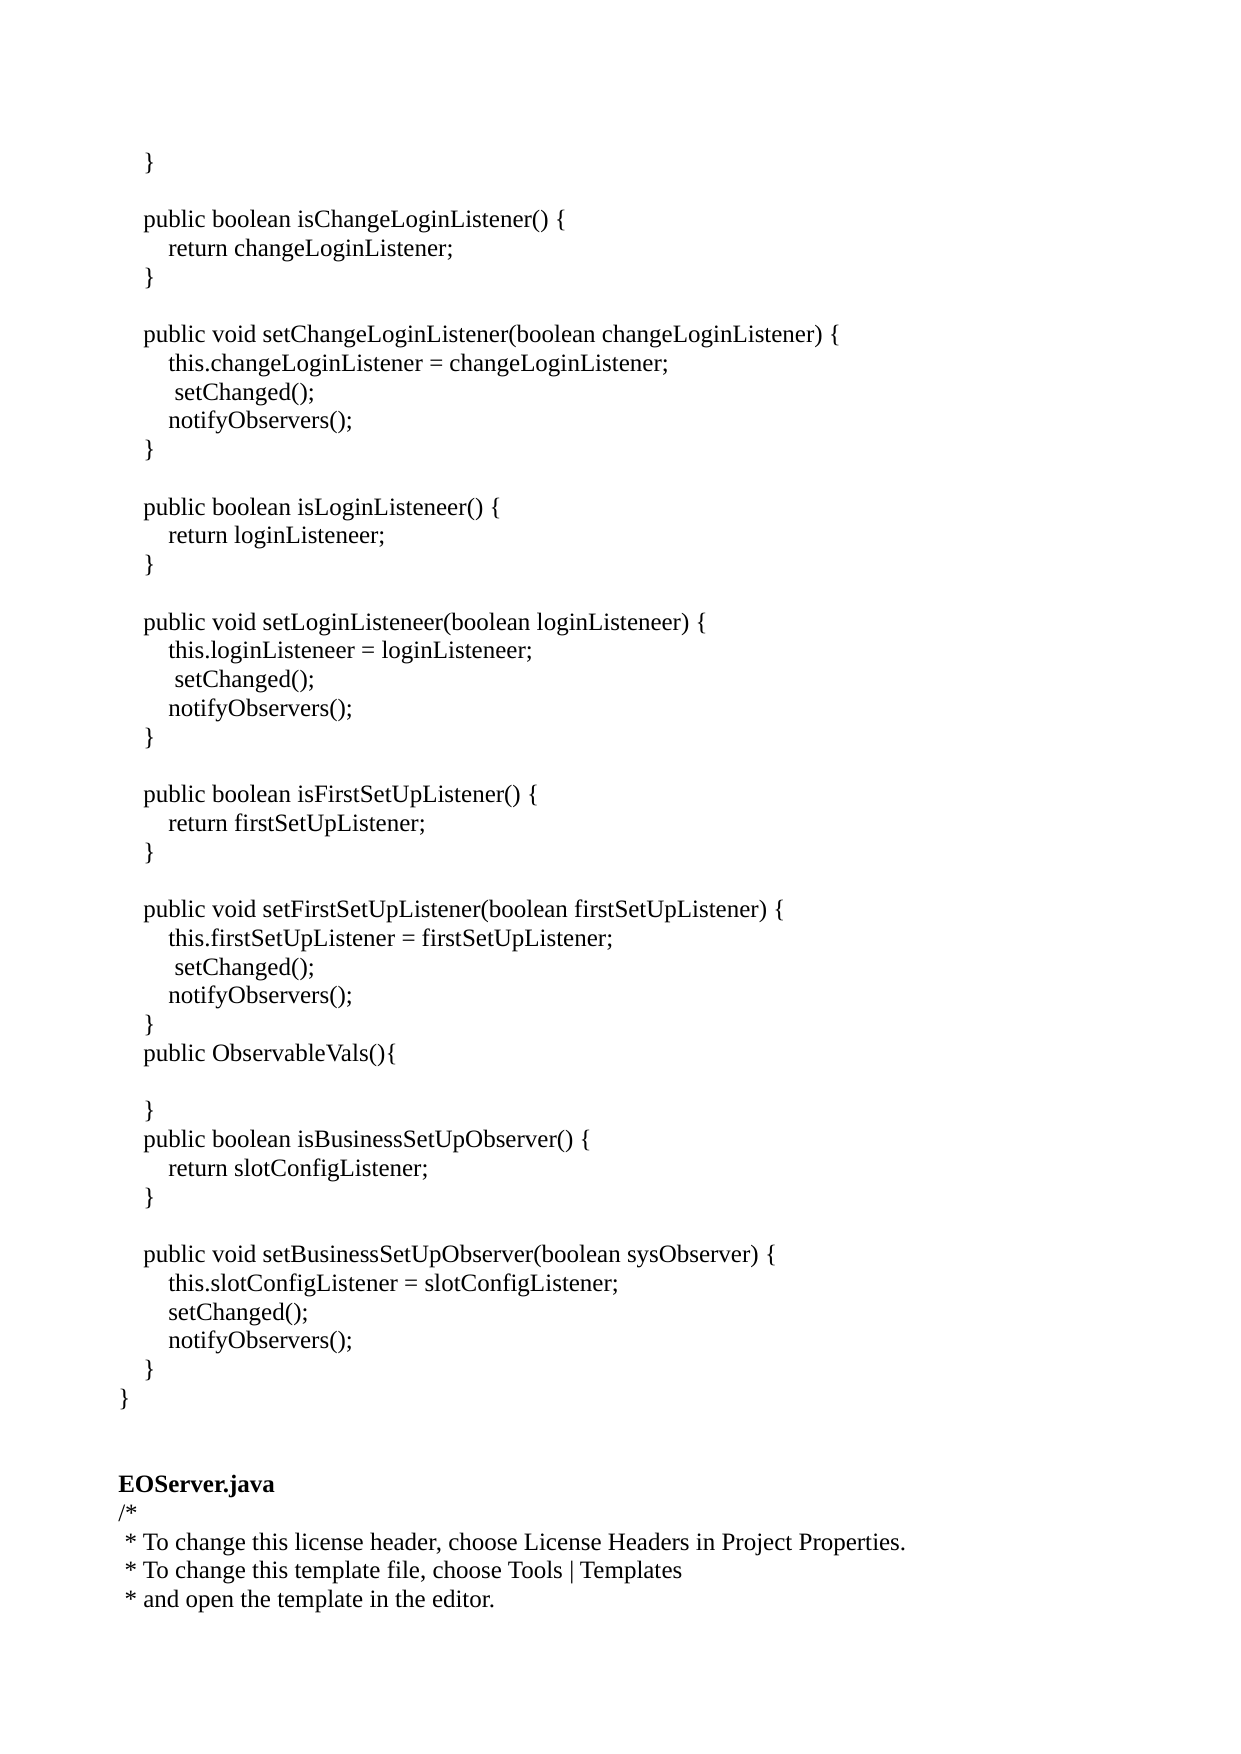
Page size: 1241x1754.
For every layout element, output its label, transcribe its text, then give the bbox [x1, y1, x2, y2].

text } [118, 262, 1122, 291]
text public void setLoginListeneer(boolean loginListeneer) { [118, 607, 1122, 636]
text * To change this template file, choose Tools | Templates [118, 1556, 1122, 1584]
text public boolean isBusinessSetUpObserver() { [118, 1124, 1122, 1153]
text return loginListeneer; [118, 521, 1122, 549]
text public void setChangeLoginListener(boolean changeLoginListener) { [118, 319, 1122, 348]
text } [118, 1383, 1122, 1412]
text } [118, 1009, 1122, 1038]
text } [118, 837, 1122, 866]
text setChanged(); [118, 377, 1122, 406]
text return slotConfigListener; [118, 1153, 1122, 1182]
text setChanged(); [118, 952, 1122, 981]
text public void setFirstSetUpListener(boolean firstSetUpListener) { [118, 894, 1122, 923]
text setChanged(); [118, 1297, 1122, 1326]
text notifyObservers(); [118, 693, 1122, 722]
text } [118, 1182, 1122, 1211]
text } [118, 1354, 1122, 1383]
text return firstSetUpListener; [118, 808, 1122, 837]
text public ObservableVals(){ [118, 1038, 1122, 1067]
text } [118, 147, 1122, 176]
text return changeLoginListener; [118, 233, 1122, 262]
text * To change this license header, choose License Headers in Project Properties. [118, 1527, 1122, 1556]
text notifyObservers(); [118, 981, 1122, 1009]
text public boolean isLoginListeneer() { [118, 492, 1122, 521]
text public void setBusinessSetUpObserver(boolean sysObserver) { [118, 1239, 1122, 1268]
text EOServer.java [118, 1469, 1122, 1498]
text this.changeLoginListener = changeLoginListener; [118, 348, 1122, 377]
text } [118, 549, 1122, 578]
text this.firstSetUpListener = firstSetUpListener; [118, 923, 1122, 952]
text /* [118, 1498, 1122, 1527]
text public boolean isFirstSetUpListener() { [118, 779, 1122, 808]
text public boolean isChangeLoginListener() { [118, 204, 1122, 233]
text setChanged(); [118, 664, 1122, 693]
text notifyObservers(); [118, 406, 1122, 434]
text } [118, 1096, 1122, 1124]
text notifyObservers(); [118, 1326, 1122, 1354]
text this.slotConfigListener = slotConfigListener; [118, 1268, 1122, 1297]
text } [118, 722, 1122, 751]
text } [118, 434, 1122, 463]
text * and open the template in the editor. [118, 1584, 1122, 1613]
text this.loginListeneer = loginListeneer; [118, 636, 1122, 664]
